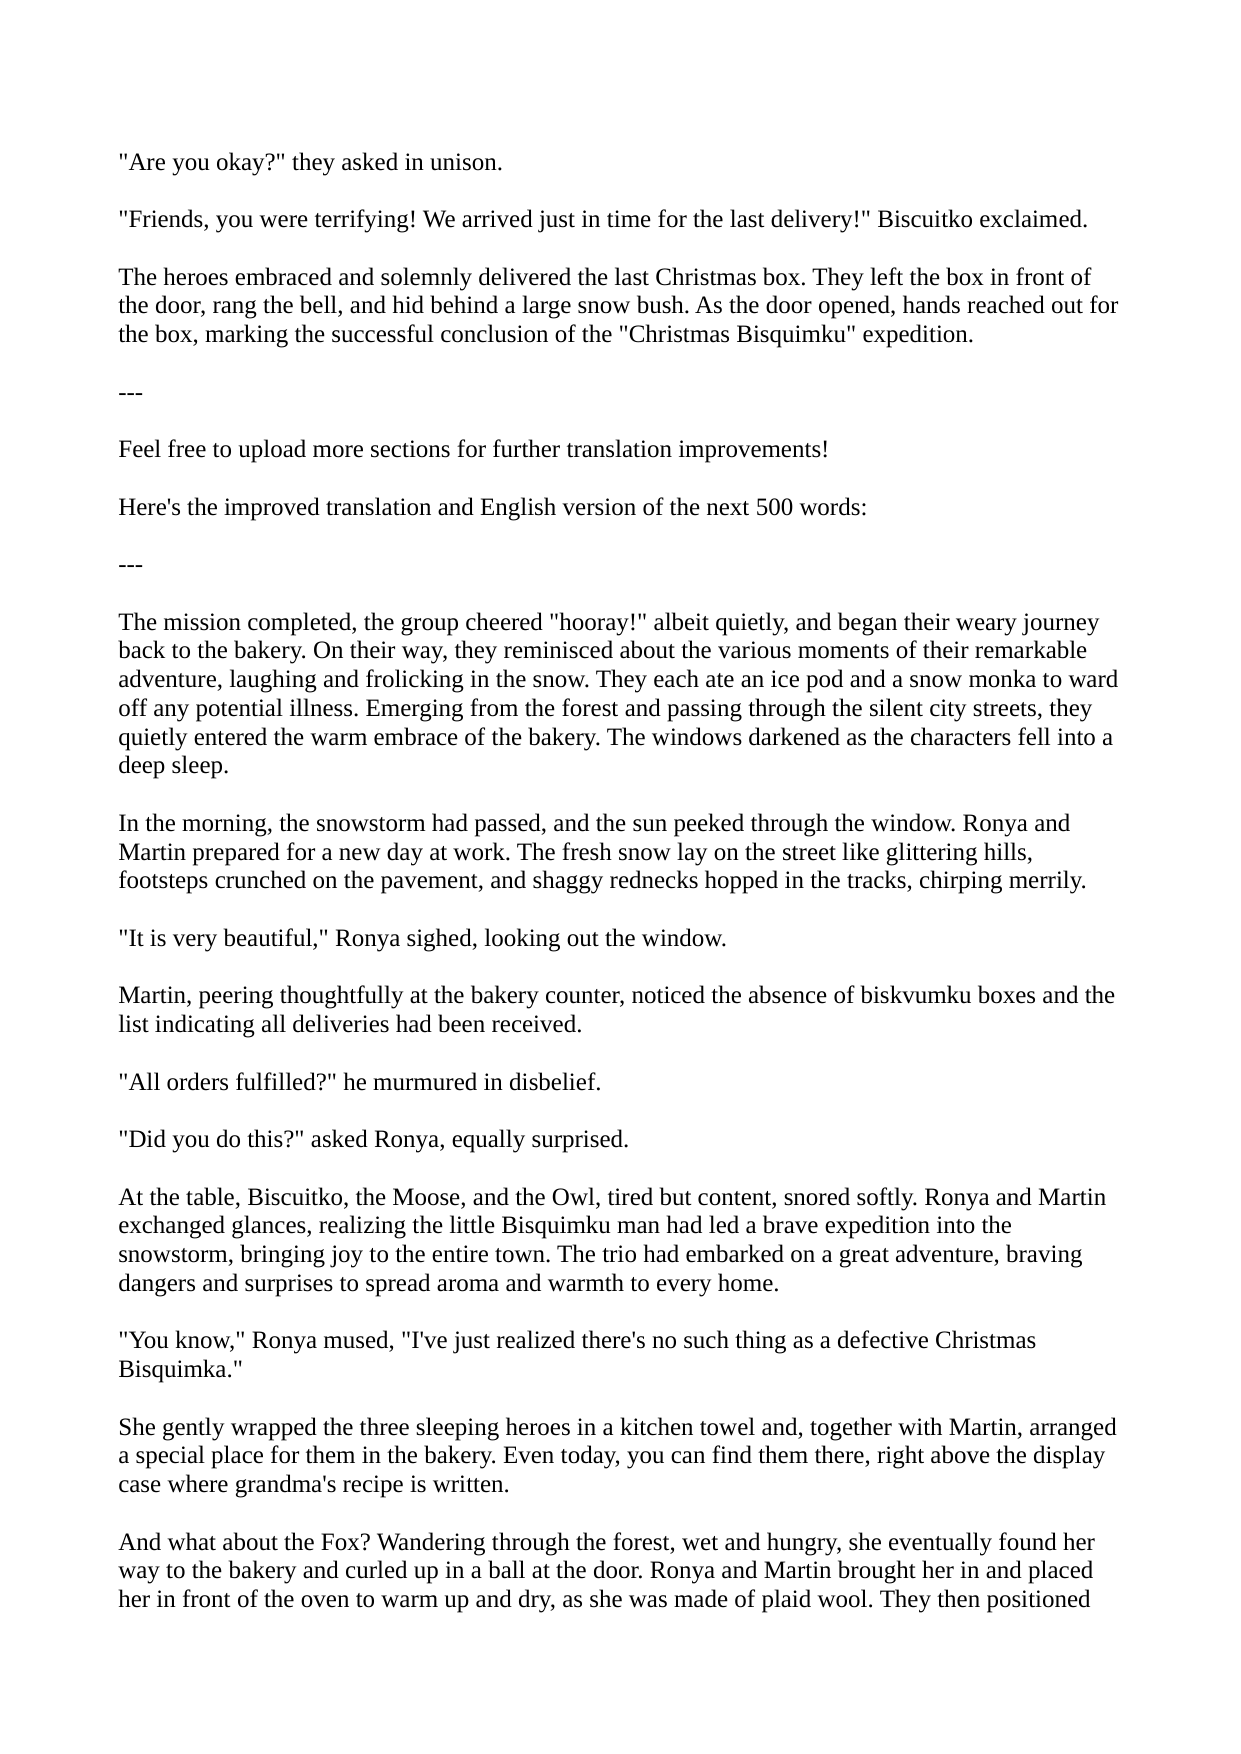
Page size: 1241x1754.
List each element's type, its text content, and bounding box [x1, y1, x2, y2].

text At the table, Biscuitko, the Moose, and the Owl, tired but content, snored softly. Ronya and Martin exchanged glances, realizing the little Bisquimku man had led a brave expedition into the snowstorm, bringing joy to the entire town. The trio had embarked on a great adventure, braving dangers and surprises to spread aroma and warmth to every home. [118, 1182, 1122, 1297]
text "You know," Ronya mused, "I've just realized there's no such thing as a defective Christmas Bisquimka." [118, 1326, 1122, 1383]
text "All orders fulfilled?" he murmured in disbelief. [118, 1067, 1122, 1096]
text The heroes embraced and solemnly delivered the last Christmas box. They left the box in front of the door, rang the bell, and hid behind a large snow bush. As the door opened, hands reached out for the box, marking the successful conclusion of the "Christmas Bisquimku" expedition. [118, 262, 1122, 348]
text "It is very beautiful," Ronya sighed, looking out the window. [118, 923, 1122, 952]
text --- [118, 549, 1122, 578]
text In the morning, the snowstorm had passed, and the sun peeked through the window. Ronya and Martin prepared for a new day at work. The fresh snow lay on the street like glittering hills, footsteps crunched on the pavement, and shaggy rednecks hopped in the tracks, chirping merrily. [118, 808, 1122, 894]
text Feel free to upload more sections for further translation improvements! [118, 434, 1122, 463]
text Martin, peering thoughtfully at the bakery counter, noticed the absence of biskvumku boxes and the list indicating all deliveries had been received. [118, 981, 1122, 1038]
text "Friends, you were terrifying! We arrived just in time for the last delivery!" Biscuitko exclaimed. [118, 204, 1122, 233]
text The mission completed, the group cheered "hooray!" albeit quietly, and began their weary journey back to the bakery. On their way, they reminisced about the various moments of their remarkable adventure, laughing and frolicking in the snow. They each ate an ice pod and a snow monka to ward off any potential illness. Emerging from the forest and passing through the silent city streets, they quietly entered the warm embrace of the bakery. The windows darkened as the characters fell into a deep sleep. [118, 607, 1122, 779]
text "Did you do this?" asked Ronya, equally surprised. [118, 1124, 1122, 1153]
text --- [118, 377, 1122, 406]
text "Are you okay?" they asked in unison. [118, 147, 1122, 176]
text And what about the Fox? Wandering through the forest, wet and hungry, she eventually found her way to the bakery and curled up in a ball at the door. Ronya and Martin brought her in and placed her in front of the oven to warm up and dry, as she was made of plaid wool. They then positioned [118, 1527, 1122, 1613]
text She gently wrapped the three sleeping heroes in a kitchen towel and, together with Martin, arranged a special place for them in the bakery. Even today, you can find them there, right above the display case where grandma's recipe is written. [118, 1412, 1122, 1498]
text Here's the improved translation and English version of the next 500 words: [118, 492, 1122, 521]
